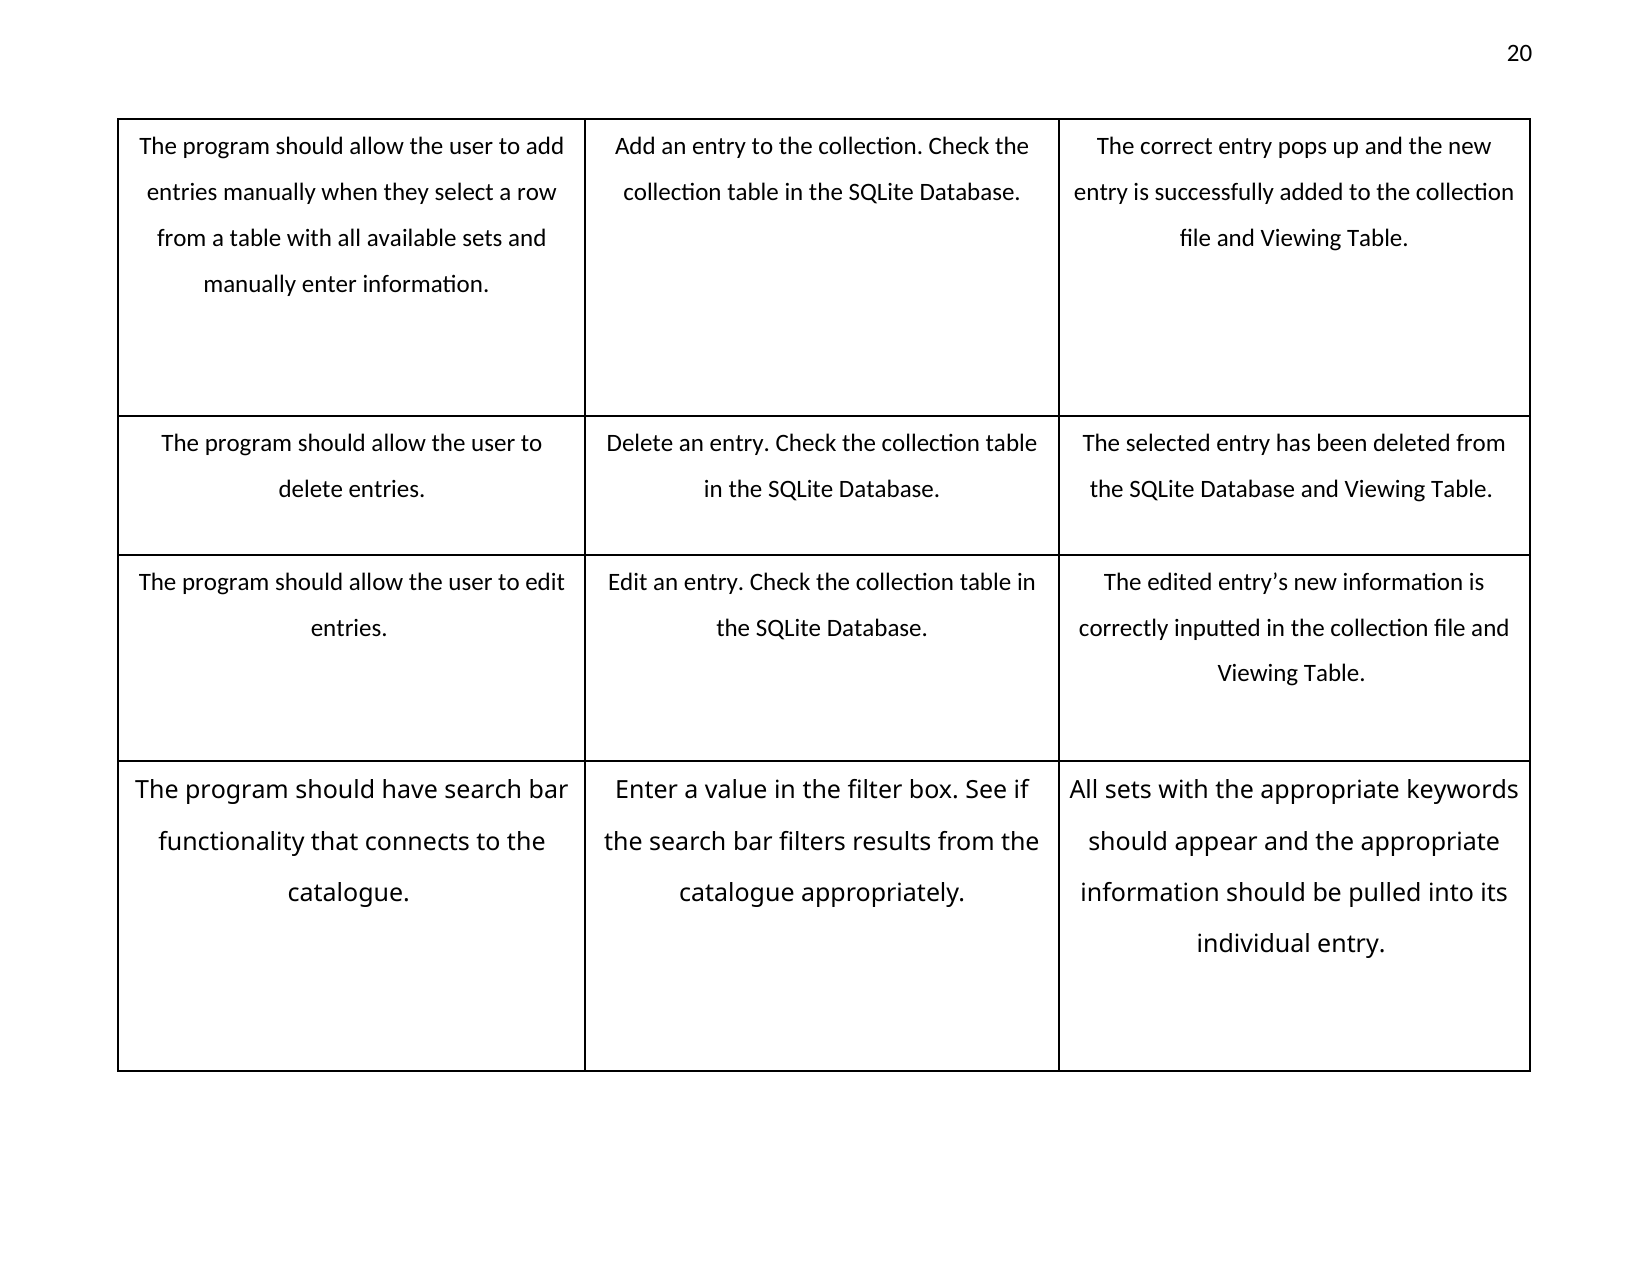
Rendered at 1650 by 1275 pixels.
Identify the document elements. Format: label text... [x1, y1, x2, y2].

table_cell Enter a value in the filter box. See if the search bar filters results from the catalogue appropriately. [586, 762, 1058, 1070]
table_cell The selected entry has been deleted from the SQLite Database and Viewing Table. [1060, 417, 1529, 553]
table_cell The program should allow the user to edit entries. [119, 556, 584, 759]
table_cell The program should have search bar functionality that connects to the catalogue. [119, 762, 584, 1070]
table_cell Add an entry to the collection. Check the collection table in the SQLite Database. [586, 120, 1058, 415]
table_cell Delete an entry. Check the collection table in the SQLite Database. [586, 417, 1058, 553]
table_cell All sets with the appropriate keywords should appear and the appropriate information should be pulled into its individual entry. [1060, 762, 1529, 1070]
table_cell The program should allow the user to add entries manually when they select a row from a table with all available sets and manually enter information. [119, 120, 584, 415]
table_cell Edit an entry. Check the collection table in the SQLite Database. [586, 556, 1058, 759]
table_cell The edited entry’s new information is correctly inputted in the collection file and Viewing Table. [1060, 556, 1529, 759]
table_cell The program should allow the user to delete entries. [119, 417, 584, 553]
table_cell The correct entry pops up and the new entry is successfully added to the collection file and Viewing Table. [1060, 120, 1529, 415]
